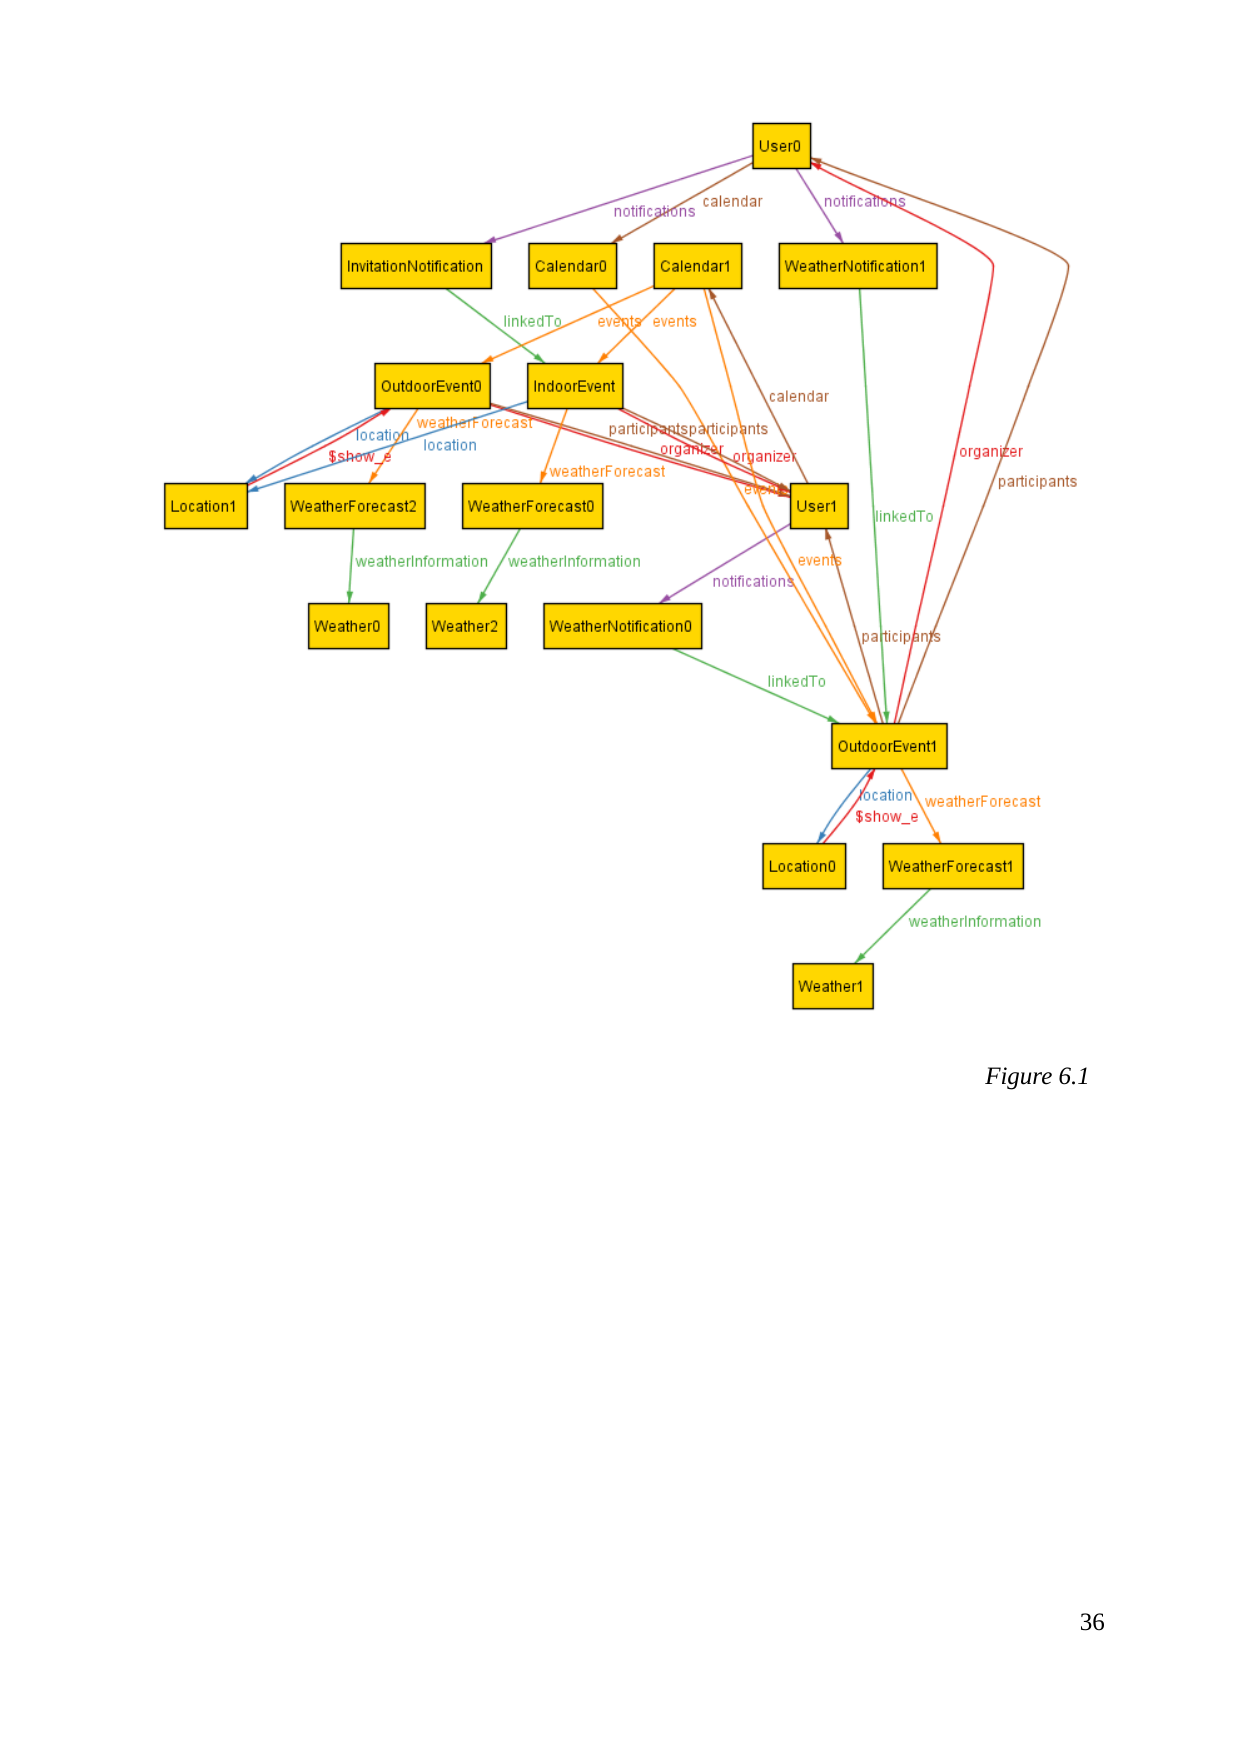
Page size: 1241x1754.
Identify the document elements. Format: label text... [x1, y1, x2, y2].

picture [148, 118, 1093, 1047]
text Figure 6.1 [148, 1047, 1092, 1090]
